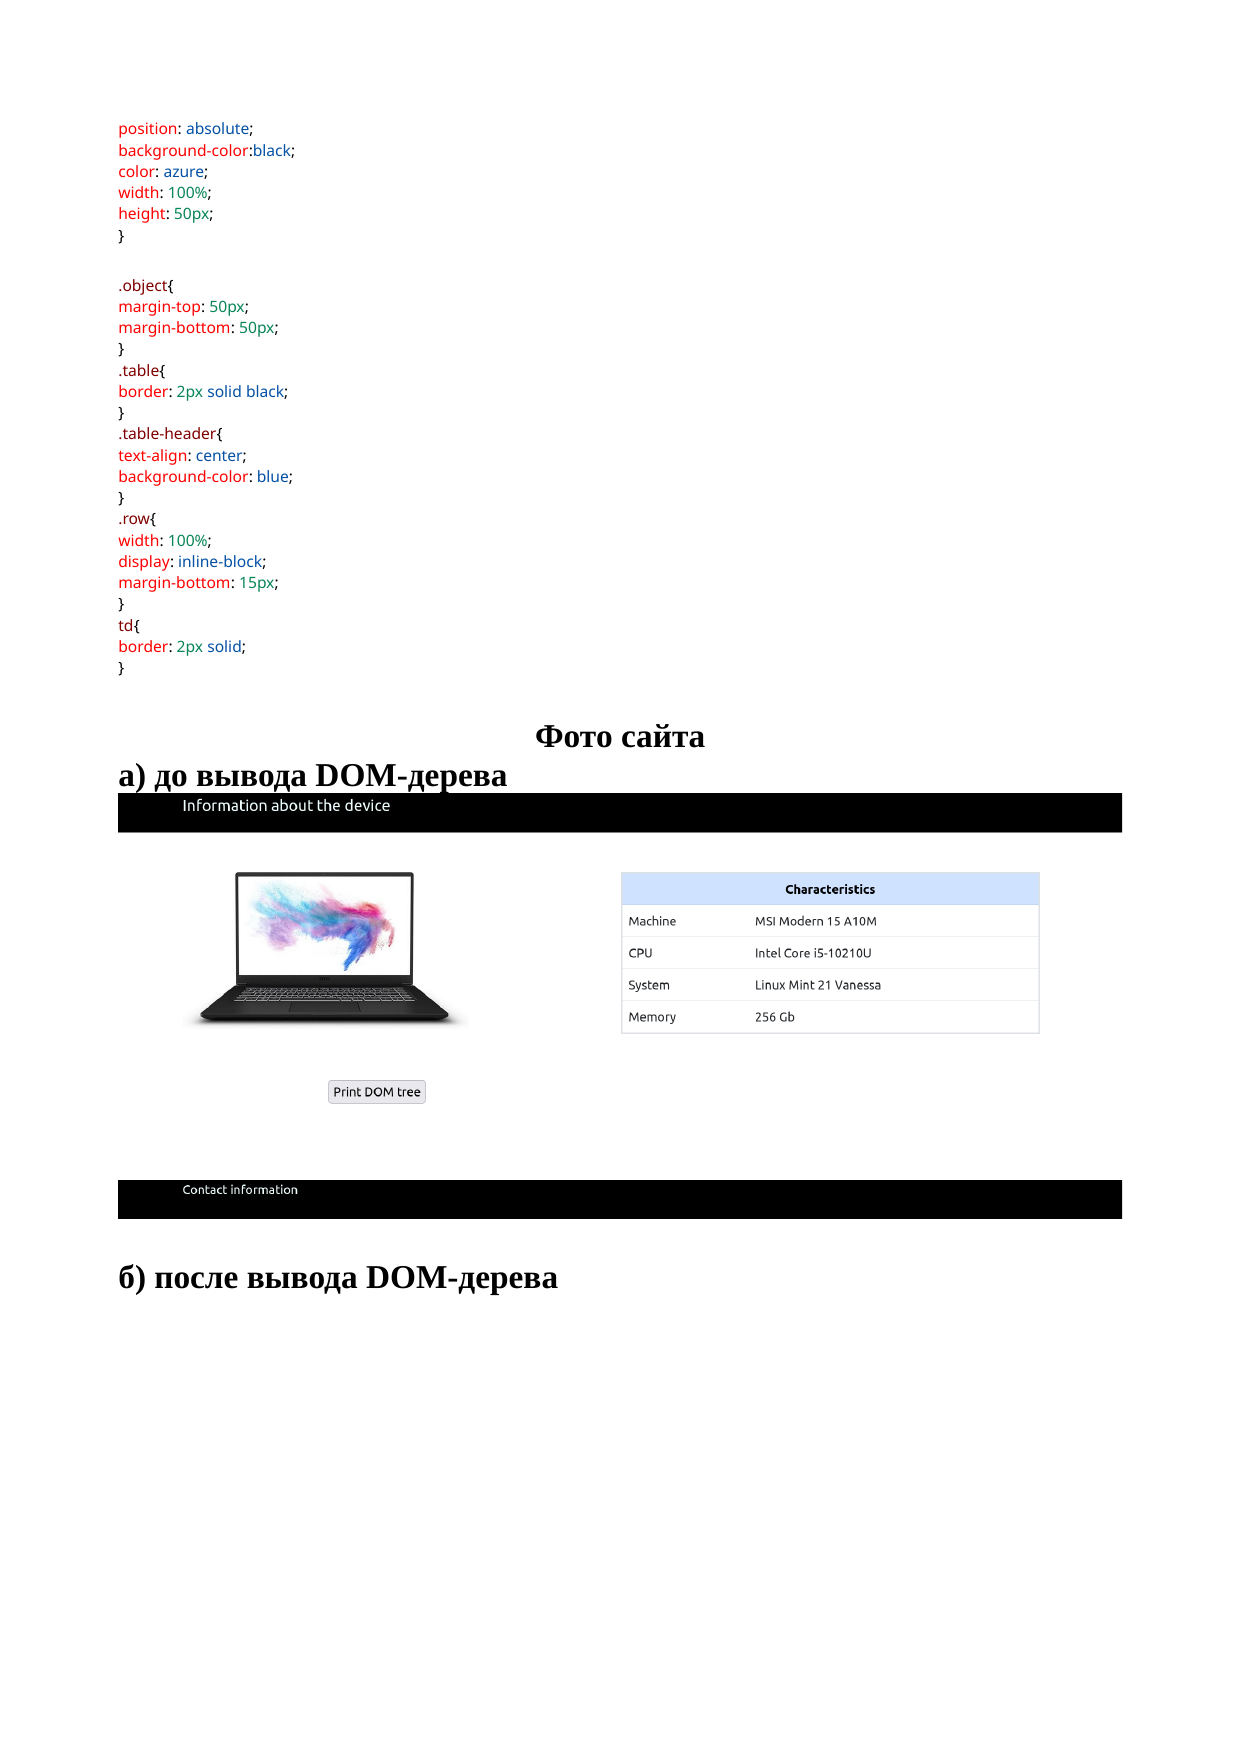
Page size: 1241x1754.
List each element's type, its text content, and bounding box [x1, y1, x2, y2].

text } [118, 487, 1122, 508]
text text-align: center; [118, 444, 1122, 466]
text position: absolute; [118, 118, 1122, 139]
text .object{ [118, 274, 1122, 296]
text б) после вывода DOM-дерева [118, 1257, 1122, 1295]
text } [118, 402, 1122, 423]
text td{ [118, 614, 1122, 636]
text color: azure; [118, 161, 1122, 182]
text background-color: blue; [118, 466, 1122, 487]
text width: 100%; [118, 529, 1122, 551]
text .table-header{ [118, 423, 1122, 444]
text height: 50px; [118, 203, 1122, 224]
text } [118, 224, 1122, 246]
text border: 2px solid; [118, 636, 1122, 657]
text } [118, 657, 1122, 678]
text а) до вывода DOM-дерева [118, 755, 1122, 793]
text } [118, 338, 1122, 359]
text .row{ [118, 508, 1122, 529]
picture [118, 793, 1123, 1219]
text display: inline-block; [118, 551, 1122, 572]
text .table{ [118, 359, 1122, 381]
text background-color:black; [118, 139, 1122, 161]
text } [118, 593, 1122, 614]
text border: 2px solid black; [118, 381, 1122, 402]
text Фото сайта [118, 716, 1122, 755]
text width: 100%; [118, 182, 1122, 203]
text margin-top: 50px; [118, 296, 1122, 317]
text margin-bottom: 15px; [118, 572, 1122, 593]
text margin-bottom: 50px; [118, 317, 1122, 338]
